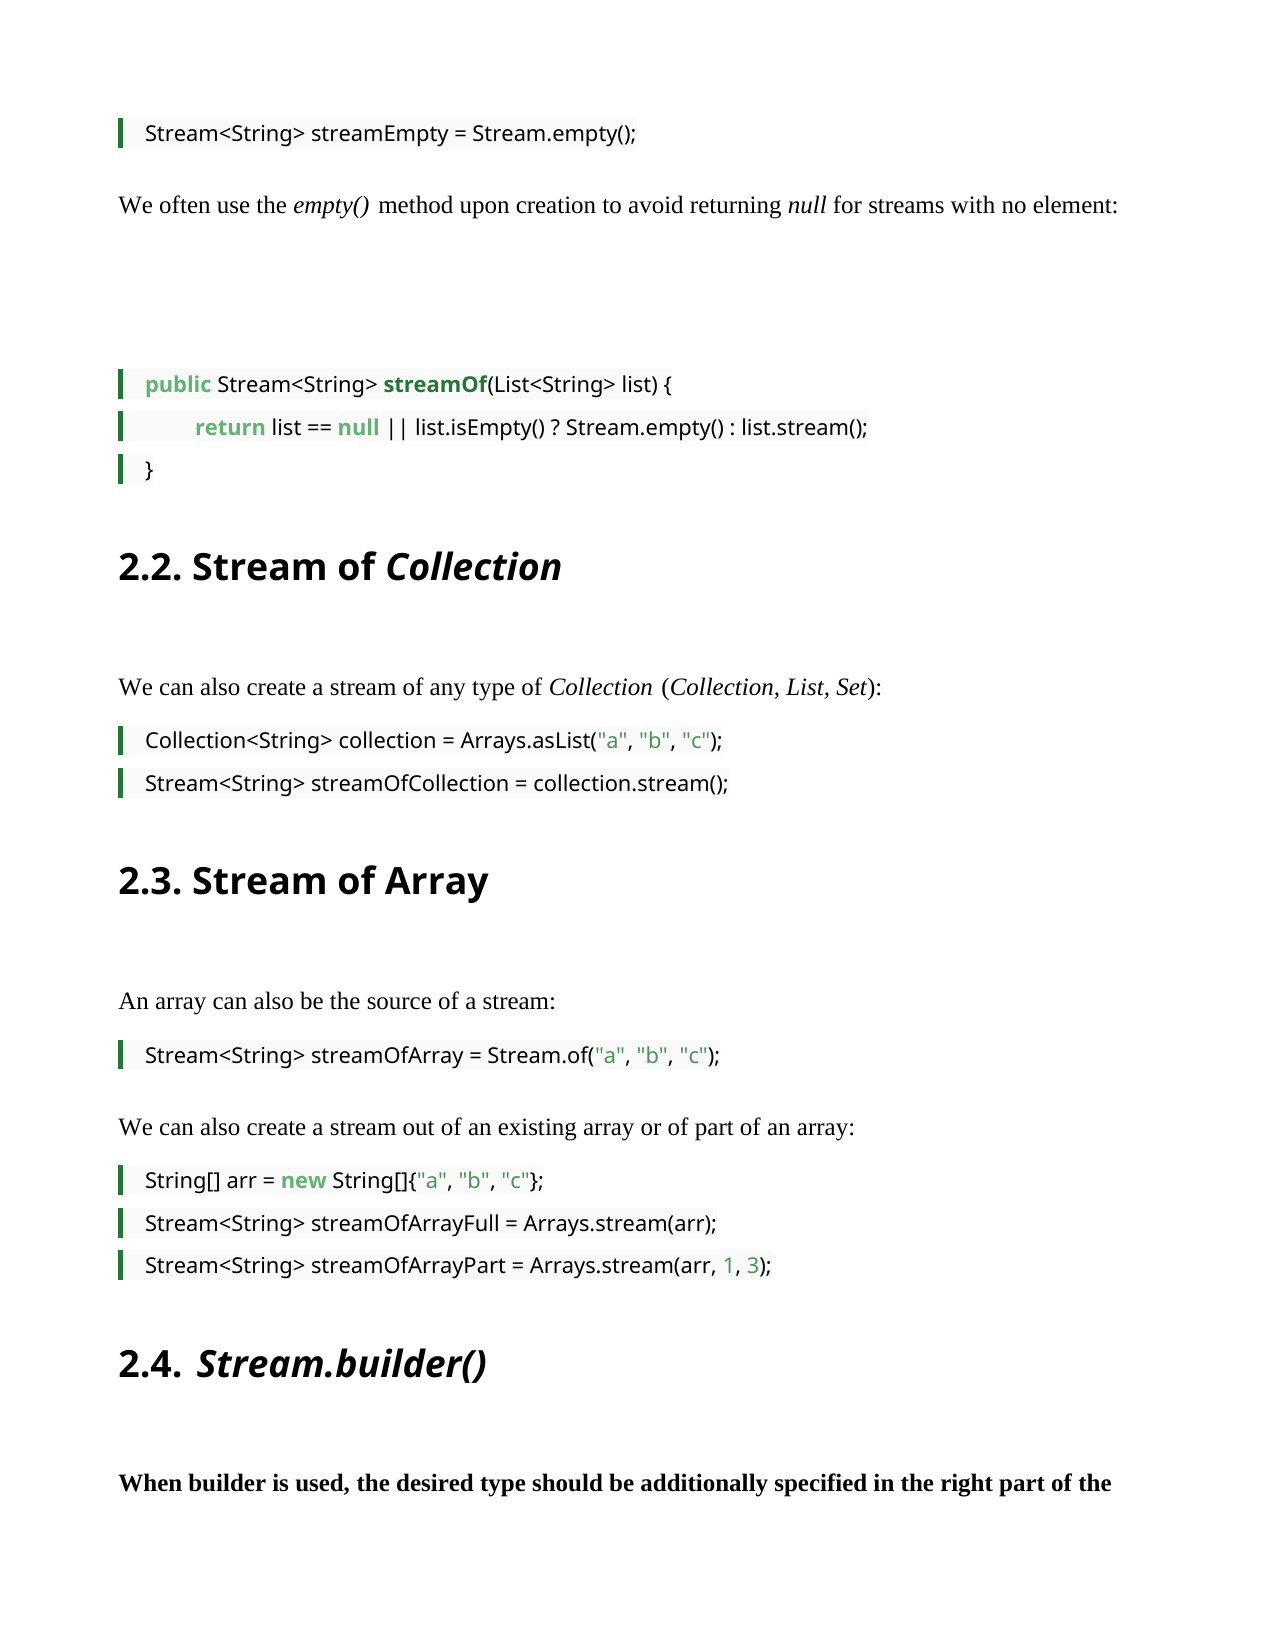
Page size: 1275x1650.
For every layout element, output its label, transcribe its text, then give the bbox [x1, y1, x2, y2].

text Stream<String> streamOfArrayFull = Arrays.stream(arr); [123, 1208, 1157, 1238]
subtitle 2.3. Stream of Array [118, 854, 1157, 906]
text We can also create a stream of any type of Collection (Collection, List, Set): [118, 672, 1157, 700]
text When builder is used, the desired type should be additionally specified in the right part of the [118, 1468, 1157, 1497]
text Stream<String> streamOfArray = Stream.of("a", "b", "c"); [118, 1039, 1157, 1069]
text Stream<String> streamOfArrayPart = Arrays.stream(arr, 1, 3); [123, 1250, 1157, 1280]
text } [123, 454, 1157, 484]
text return list == null || list.isEmpty() ? Stream.empty() : list.stream(); [123, 411, 1157, 441]
text Stream<String> streamEmpty = Stream.empty(); [123, 118, 1157, 148]
text String[] arr = new String[]{"a", "b", "c"}; [123, 1165, 1157, 1195]
text Collection<String> collection = Arrays.asList("a", "b", "c"); [123, 726, 1157, 755]
text We can also create a stream out of an existing array or of part of an array: [118, 1112, 1157, 1140]
text public Stream<String> streamOf(List<String> list) { [123, 369, 1157, 399]
subtitle 2.4. Stream.builder() [118, 1337, 1157, 1388]
text We often use the empty() method upon creation to avoid returning null for streams with no element: [118, 190, 1157, 219]
subtitle 2.2. Stream of Collection [118, 541, 1157, 592]
text Stream<String> streamOfCollection = collection.stream(); [123, 768, 1157, 798]
text An array can also be the source of a stream: [118, 986, 1157, 1014]
